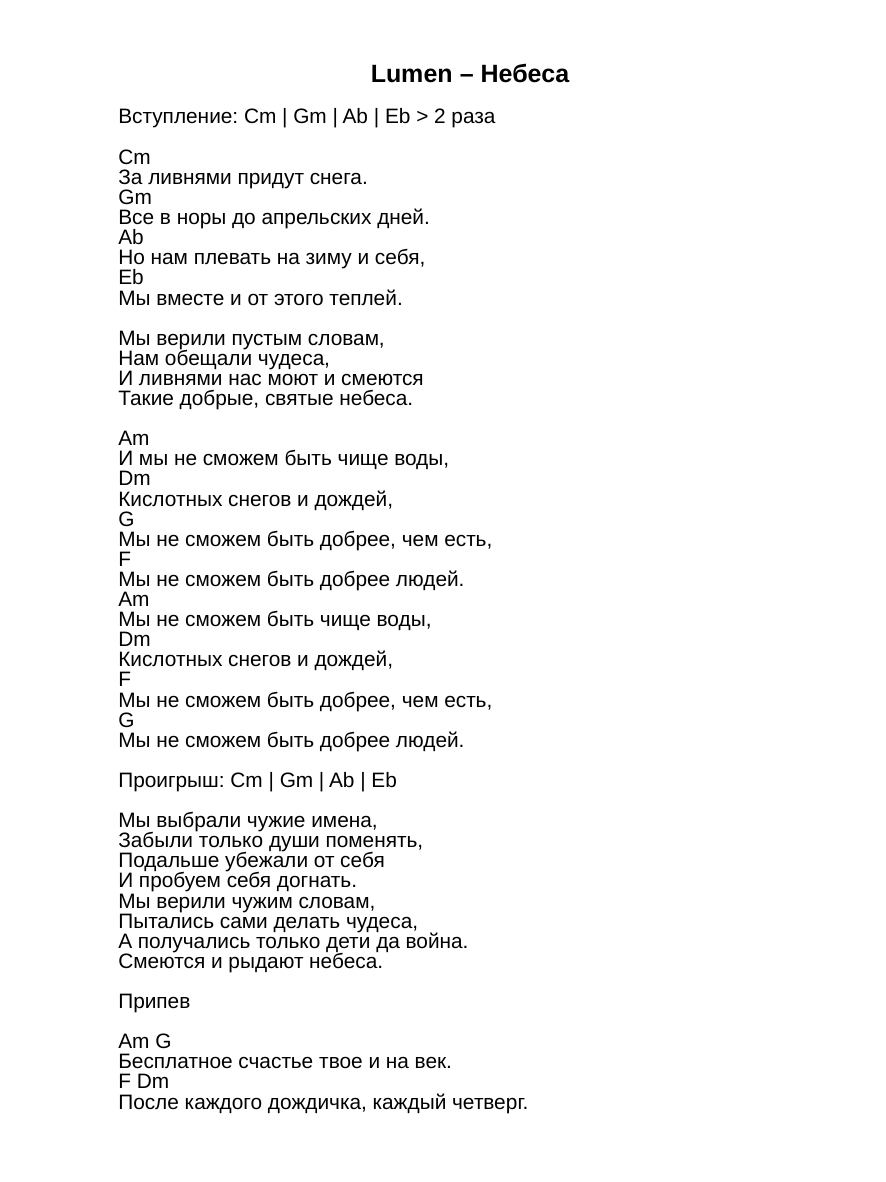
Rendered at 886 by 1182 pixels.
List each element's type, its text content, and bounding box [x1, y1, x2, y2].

text Мы вместе и от этого теплей. [118, 289, 827, 309]
text Нам обещали чудеса, [118, 349, 827, 369]
text G [118, 711, 827, 731]
text Припев [118, 992, 827, 1013]
text Am [118, 429, 827, 450]
text Пытались сами делать чудеса, [118, 912, 827, 932]
text Подальше убежали от себя [118, 852, 827, 872]
text Кислотных снегов и дождей, [118, 651, 827, 671]
text И мы не сможем быть чище воды, [118, 450, 827, 470]
text Такие добрые, святые небеса. [118, 389, 827, 409]
text F Dm [118, 1073, 827, 1093]
text Кислотных снегов и дождей, [118, 490, 827, 510]
text Ab [118, 228, 827, 249]
text Dm [118, 470, 827, 490]
text Мы не сможем быть добрее, чем есть, [118, 530, 827, 550]
text Проигрыш: Cm | Gm | Ab | Eb [118, 771, 827, 791]
text И ливнями нас моют и смеются [118, 369, 827, 389]
text Мы не сможем быть чище воды, [118, 611, 827, 631]
text Забыли только души поменять, [118, 832, 827, 852]
text И пробуем себя догнать. [118, 872, 827, 892]
text Мы не сможем быть добрее, чем есть, [118, 691, 827, 711]
text Вступление: Cm | Gm | Ab | Eb > 2 раза [118, 108, 827, 128]
text Смеются и рыдают небеса. [118, 952, 827, 972]
text Gm [118, 188, 827, 208]
text Lumen – Небеса [120, 59, 827, 88]
text Мы верили пустым словам, [118, 329, 827, 349]
text Бесплатное счастье твое и на век. [118, 1053, 827, 1073]
text Мы выбрали чужие имена, [118, 812, 827, 832]
text Мы не сможем быть добрее людей. [118, 570, 827, 590]
text Но нам плевать на зиму и себя, [118, 249, 827, 269]
text Все в норы до апрельских дней. [118, 208, 827, 228]
text Мы верили чужим словам, [118, 892, 827, 912]
text За ливнями придут снега. [118, 168, 827, 188]
text F [118, 550, 827, 570]
text Dm [118, 631, 827, 651]
text Am [118, 590, 827, 611]
text После каждого дождичка, каждый четверг. [118, 1093, 827, 1113]
text G [118, 510, 827, 530]
text Мы не сможем быть добрее людей. [118, 731, 827, 751]
text Am G [118, 1033, 827, 1053]
text Cm [118, 148, 827, 168]
text А получались только дети да война. [118, 932, 827, 952]
text F [118, 671, 827, 691]
text Eb [118, 269, 827, 289]
